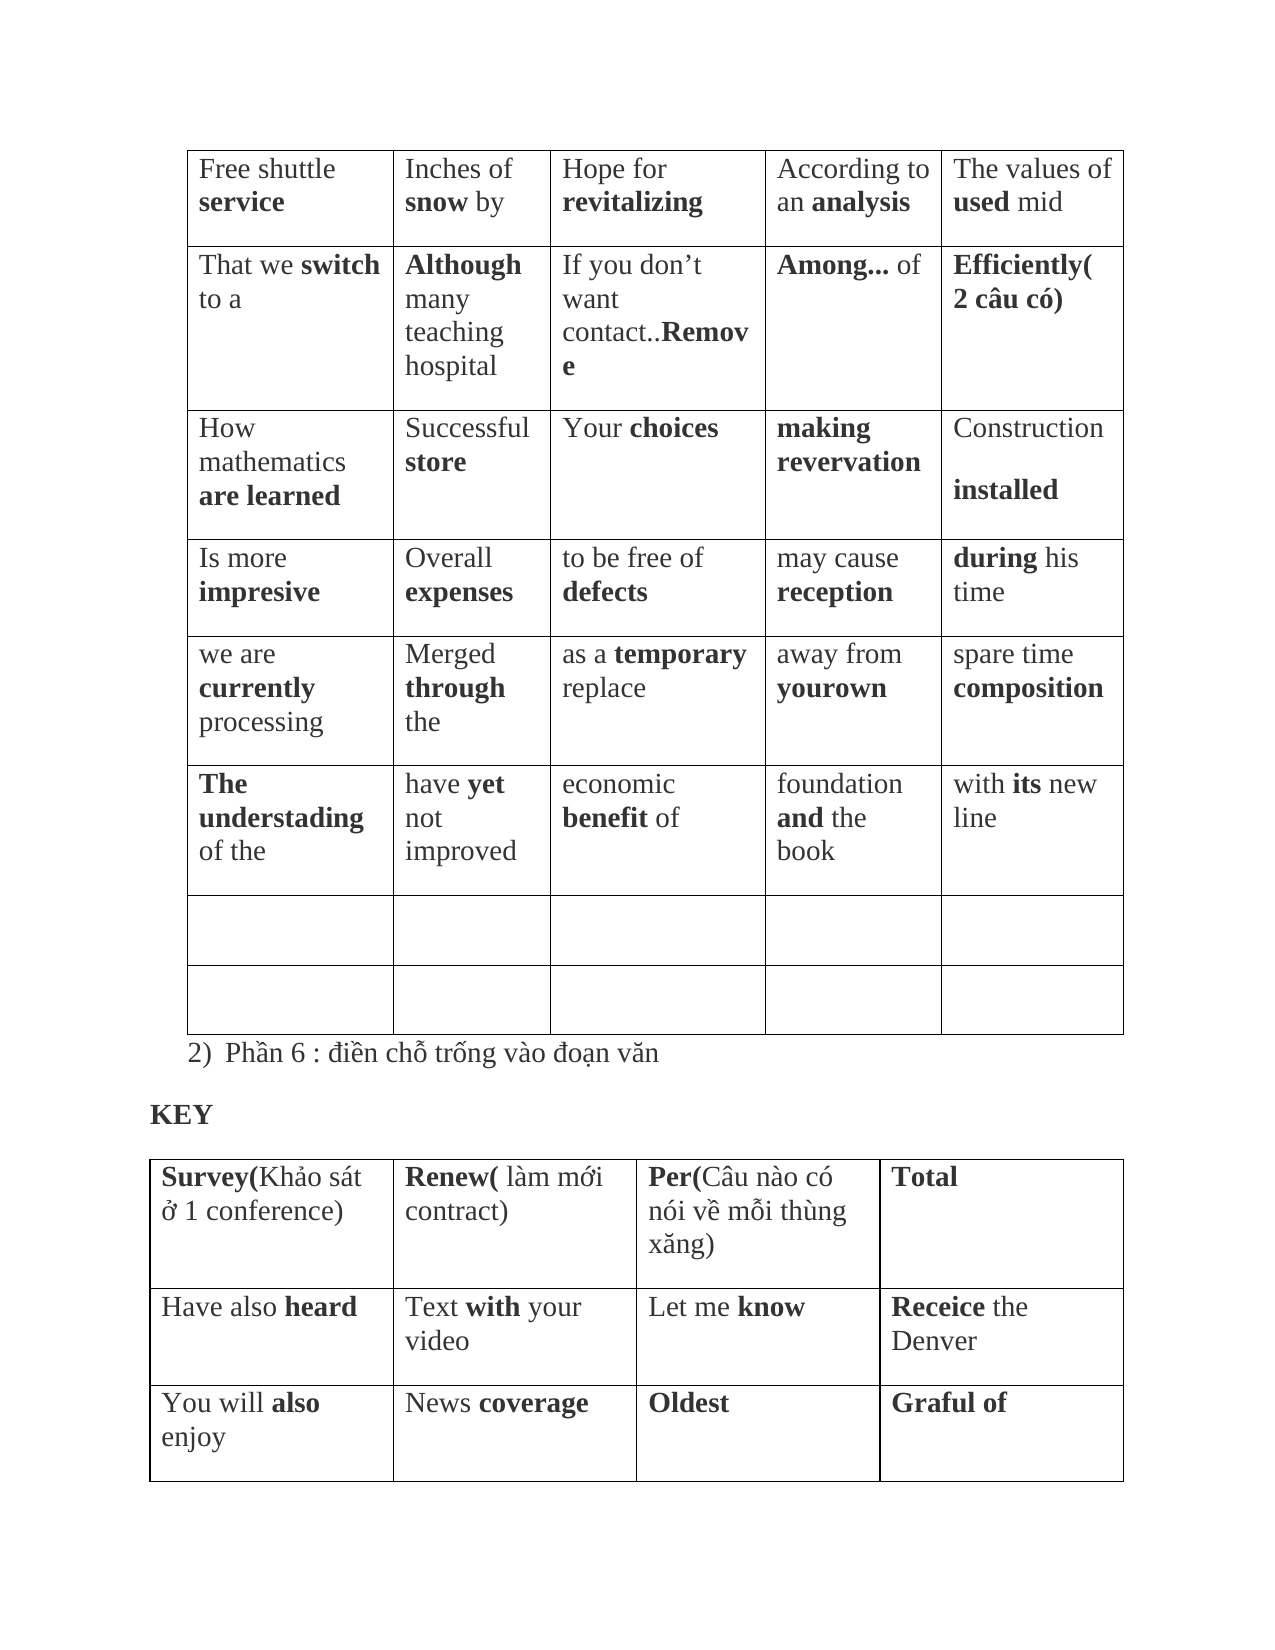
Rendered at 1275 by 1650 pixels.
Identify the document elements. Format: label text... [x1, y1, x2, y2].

table_cell economic benefit of [551, 766, 765, 895]
table_cell [394, 896, 550, 965]
table_cell foundation and the book [766, 766, 941, 895]
table_cell have yet not improved [394, 766, 550, 895]
text KEY [150, 1097, 1125, 1130]
table_cell [551, 896, 765, 965]
table_cell to be free of defects [551, 540, 765, 636]
table_cell Receice the Denver [881, 1289, 1123, 1384]
table_header Renew( làm mới contract) [394, 1160, 636, 1288]
table_cell The understading of the [188, 766, 393, 895]
table_cell [188, 966, 393, 1034]
table_cell away from yourown [766, 637, 941, 765]
table_cell Construction installed [942, 411, 1123, 539]
table_cell Your choices [551, 411, 765, 539]
table_cell Hope for revitalizing [551, 151, 765, 246]
table_cell How mathematics are learned [188, 411, 393, 539]
table_header Survey(Khảo sát ở 1 conference) [151, 1160, 393, 1288]
table_cell Have also heard [151, 1289, 393, 1384]
table_cell Text with your video [394, 1289, 636, 1384]
table_cell The values of used mid [942, 151, 1123, 246]
table_cell with its new line [942, 766, 1123, 895]
table_cell Free shuttle service [188, 151, 393, 246]
table_header Per(Câu nào có nói về mỗi thùng xăng) [637, 1160, 879, 1288]
table_cell News coverage [394, 1386, 636, 1481]
table_cell [551, 966, 765, 1034]
table_cell [942, 966, 1123, 1034]
table_header Total [881, 1160, 1123, 1288]
table_cell during his time [942, 540, 1123, 636]
table_cell [188, 896, 393, 965]
table_cell making revervation [766, 411, 941, 539]
table_cell You will also enjoy [151, 1386, 393, 1481]
table_cell That we switch to a [188, 247, 393, 409]
table_cell may cause reception [766, 540, 941, 636]
table_cell Is more impresive [188, 540, 393, 636]
table_cell If you don’t want contact..Remove [551, 247, 765, 409]
table_cell we are currently processing [188, 637, 393, 765]
table_cell Successful store [394, 411, 550, 539]
table_cell Overall expenses [394, 540, 550, 636]
table_cell Among... of [766, 247, 941, 409]
table_cell [766, 966, 941, 1034]
table_cell Efficiently( 2 câu có) [942, 247, 1123, 409]
table_cell Let me know [637, 1289, 879, 1384]
table_cell Inches of snow by [394, 151, 550, 246]
table_cell as a temporary replace [551, 637, 765, 765]
list Phần 6 : điền chỗ trống vào đoạn văn [187, 1035, 1125, 1069]
table_cell spare time composition [942, 637, 1123, 765]
table_cell According to an analysis [766, 151, 941, 246]
table_cell [394, 966, 550, 1034]
table_cell Graful of [881, 1386, 1123, 1481]
table_cell Merged through the [394, 637, 550, 765]
table_cell Although many teaching hospital [394, 247, 550, 409]
table_cell [942, 896, 1123, 965]
table_cell Oldest [637, 1386, 879, 1481]
table_cell [766, 896, 941, 965]
